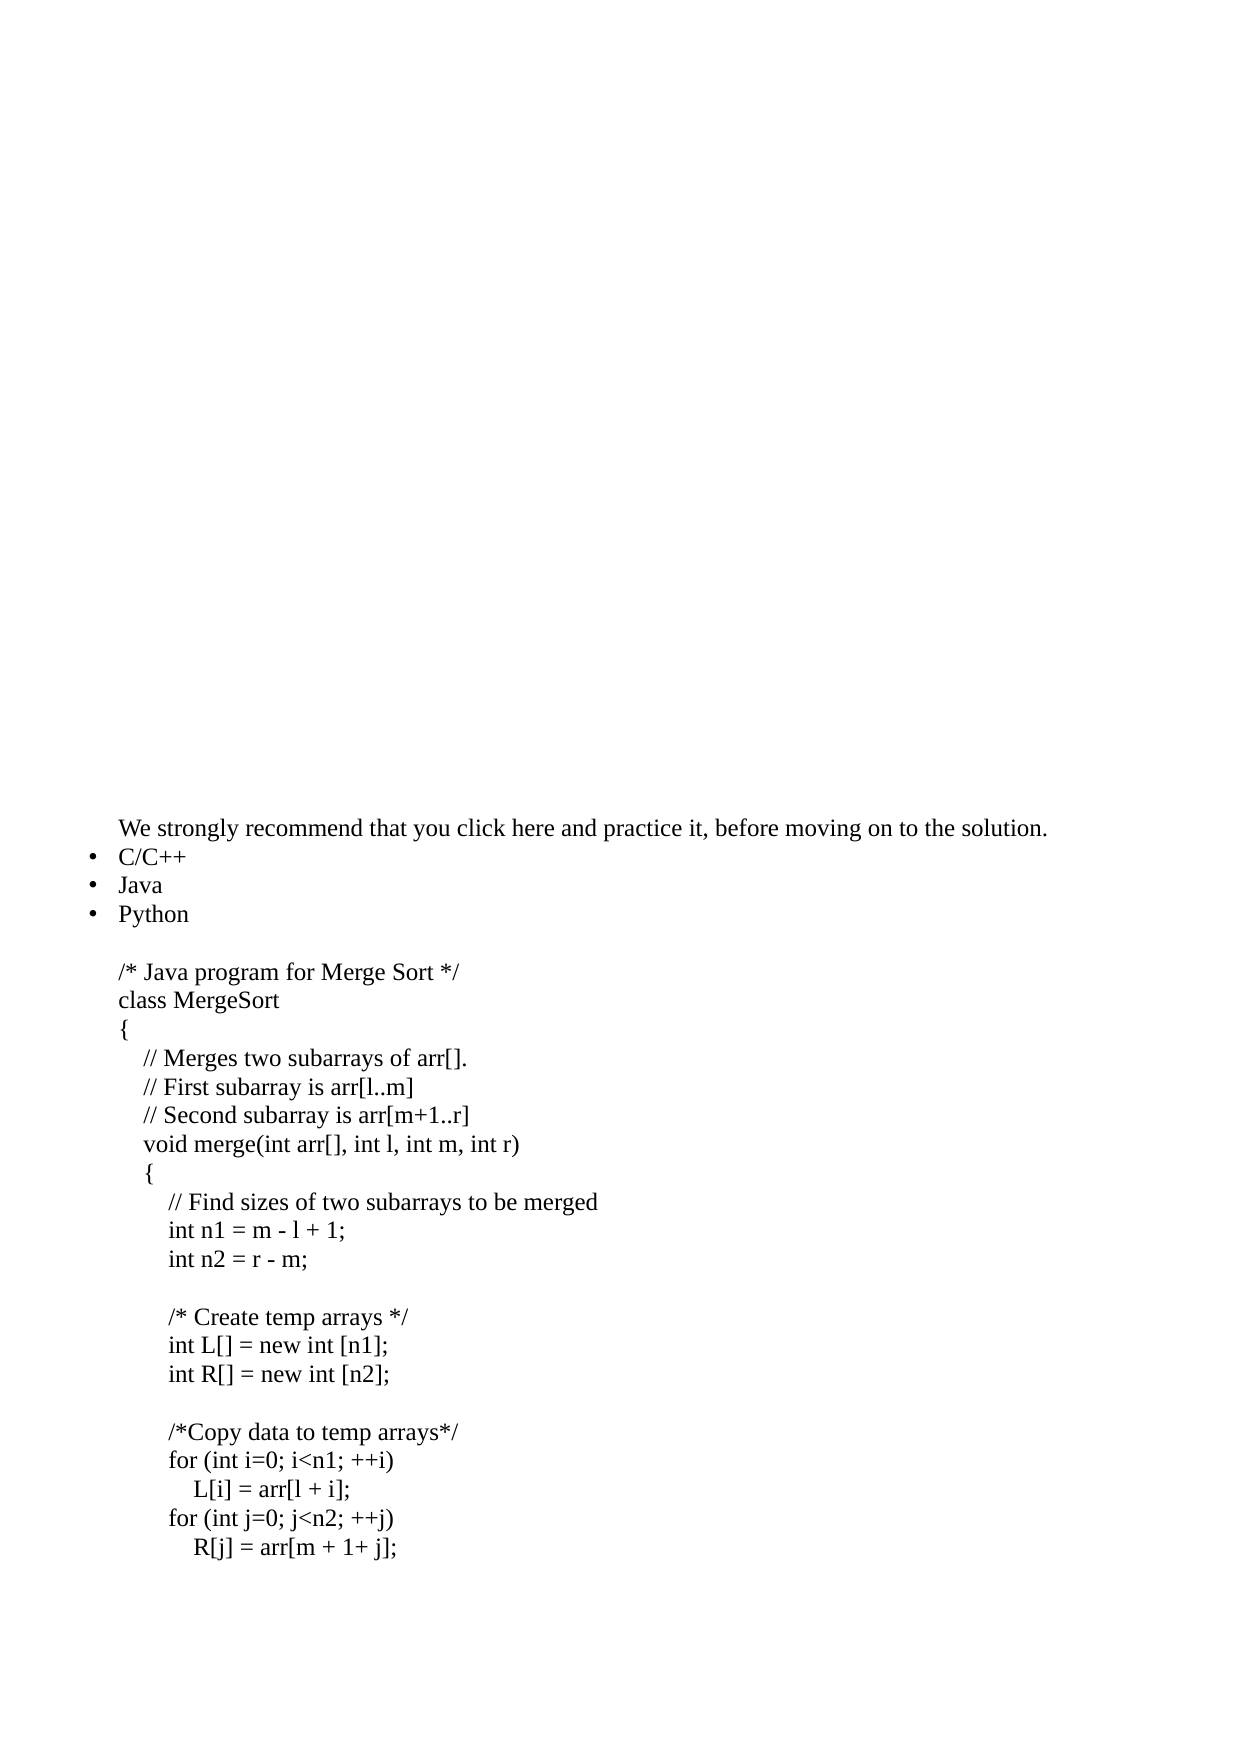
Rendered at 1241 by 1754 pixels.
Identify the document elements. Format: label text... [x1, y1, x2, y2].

table_header /* Java program for Merge Sort */ class MergeSort { // Merges two subarrays of arr[]. // First subarray is arr[l..m] // Second subarray is arr[m+1..r] void merge(int arr[], int l, int m, int r) { // Find sizes of two subarrays to be merged int n1 = m - l + 1; int n2 = r - m; /* Create temp arrays */ int L[] = new int [n1]; int R[] = new int [n2]; /*Copy data to temp arrays*/ for (int i=0; i<n1; ++i) L[i] = arr[l + i]; for (int j=0; j<n2; ++j) R[j] = arr[m + 1+ j]; [118, 957, 909, 1618]
text We strongly recommend that you click here and practice it, before moving on to the solution. [118, 813, 1122, 842]
list C/C++ [118, 842, 1122, 870]
list Python [118, 899, 1122, 928]
list Java [118, 870, 1122, 899]
